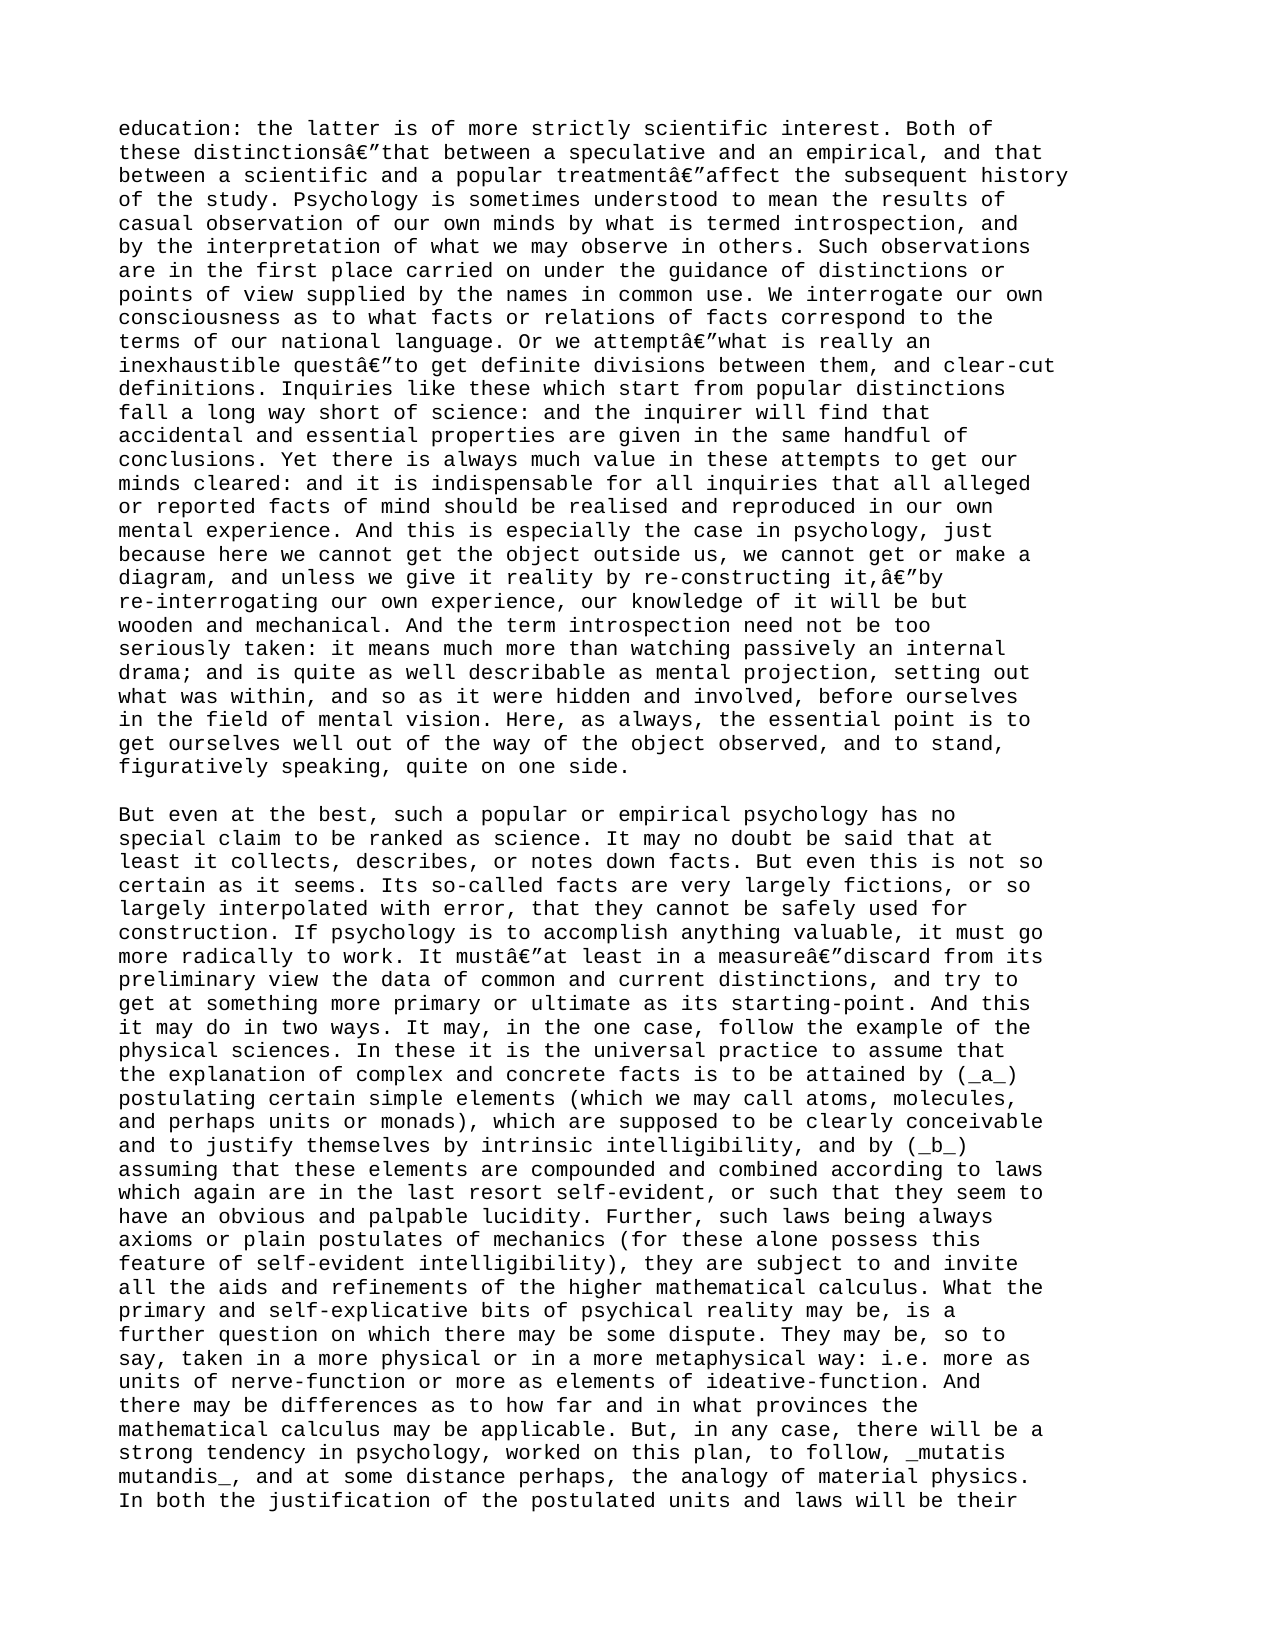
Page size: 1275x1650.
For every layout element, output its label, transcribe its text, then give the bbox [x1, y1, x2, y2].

text by the interpretation of what we may observe in others. Such observations [118, 236, 1157, 260]
text and perhaps units or monads), which are supposed to be clearly conceivable [118, 1111, 1157, 1135]
text certain as it seems. Its so-called facts are very largely fictions, or so [118, 875, 1157, 898]
text postulating certain simple elements (which we may call atoms, molecules, [118, 1088, 1157, 1111]
text these distinctionsâ€”that between a speculative and an empirical, and that [118, 142, 1157, 165]
text mathematical calculus may be applicable. But, in any case, there will be a [118, 1419, 1157, 1442]
text fall a long way short of science: and the inquirer will find that [118, 402, 1157, 426]
text wooden and mechanical. And the term introspection need not be too [118, 615, 1157, 638]
text consciousness as to what facts or relations of facts correspond to the [118, 307, 1157, 331]
text preliminary view the data of common and current distinctions, and try to [118, 969, 1157, 993]
text say, taken in a more physical or in a more metaphysical way: i.e. more as [118, 1348, 1157, 1371]
text are in the first place carried on under the guidance of distinctions or [118, 260, 1157, 284]
text feature of self-evident intelligibility), they are subject to and invite [118, 1253, 1157, 1277]
text in the field of mental vision. Here, as always, the essential point is to [118, 709, 1157, 733]
text least it collects, describes, or notes down facts. But even this is not so [118, 851, 1157, 875]
text education: the latter is of more strictly scientific interest. Both of [118, 118, 1157, 142]
text further question on which there may be some dispute. They may be, so to [118, 1324, 1157, 1348]
text But even at the best, such a popular or empirical psychology has no [118, 804, 1157, 827]
text re-interrogating our own experience, our knowledge of it will be but [118, 591, 1157, 615]
text assuming that these elements are compounded and combined according to laws [118, 1158, 1157, 1182]
text special claim to be ranked as science. It may no doubt be said that at [118, 827, 1157, 851]
text figuratively speaking, quite on one side. [118, 757, 1157, 780]
text more radically to work. It mustâ€”at least in a measureâ€”discard from its [118, 946, 1157, 969]
text get at something more primary or ultimate as its starting-point. And this [118, 993, 1157, 1017]
text casual observation of our own minds by what is termed introspection, and [118, 213, 1157, 236]
text drama; and is quite as well describable as mental projection, setting out [118, 662, 1157, 686]
text largely interpolated with error, that they cannot be safely used for [118, 898, 1157, 922]
text there may be differences as to how far and in what provinces the [118, 1395, 1157, 1419]
text the explanation of complex and concrete facts is to be attained by (_a_) [118, 1064, 1157, 1088]
text what was within, and so as it were hidden and involved, before ourselves [118, 686, 1157, 709]
text inexhaustible questâ€”to get definite divisions between them, and clear-cut [118, 354, 1157, 378]
text because here we cannot get the object outside us, we cannot get or make a [118, 544, 1157, 567]
text of the study. Psychology is sometimes understood to mean the results of [118, 189, 1157, 213]
text units of nerve-function or more as elements of ideative-function. And [118, 1371, 1157, 1395]
text and to justify themselves by intrinsic intelligibility, and by (_b_) [118, 1135, 1157, 1158]
text or reported facts of mind should be realised and reproduced in our own [118, 496, 1157, 520]
text primary and self-explicative bits of psychical reality may be, is a [118, 1300, 1157, 1324]
text physical sciences. In these it is the universal practice to assume that [118, 1040, 1157, 1064]
text it may do in two ways. It may, in the one case, follow the example of the [118, 1017, 1157, 1040]
text points of view supplied by the names in common use. We interrogate our own [118, 284, 1157, 307]
text get ourselves well out of the way of the object observed, and to stand, [118, 733, 1157, 757]
text In both the justification of the postulated units and laws will be their [118, 1489, 1157, 1513]
text seriously taken: it means much more than watching passively an internal [118, 638, 1157, 662]
text between a scientific and a popular treatmentâ€”affect the subsequent history [118, 165, 1157, 189]
text axioms or plain postulates of mechanics (for these alone possess this [118, 1229, 1157, 1253]
text definitions. Inquiries like these which start from popular distinctions [118, 378, 1157, 402]
text accidental and essential properties are given in the same handful of [118, 426, 1157, 449]
text minds cleared: and it is indispensable for all inquiries that all alleged [118, 473, 1157, 496]
text have an obvious and palpable lucidity. Further, such laws being always [118, 1206, 1157, 1229]
text all the aids and refinements of the higher mathematical calculus. What the [118, 1277, 1157, 1300]
text mutandis_, and at some distance perhaps, the analogy of material physics. [118, 1466, 1157, 1489]
text strong tendency in psychology, worked on this plan, to follow, _mutatis [118, 1442, 1157, 1466]
text diagram, and unless we give it reality by re-constructing it,â€”by [118, 567, 1157, 591]
text terms of our national language. Or we attemptâ€”what is really an [118, 331, 1157, 354]
text mental experience. And this is especially the case in psychology, just [118, 520, 1157, 544]
text conclusions. Yet there is always much value in these attempts to get our [118, 449, 1157, 473]
text which again are in the last resort self-evident, or such that they seem to [118, 1182, 1157, 1206]
text construction. If psychology is to accomplish anything valuable, it must go [118, 922, 1157, 946]
